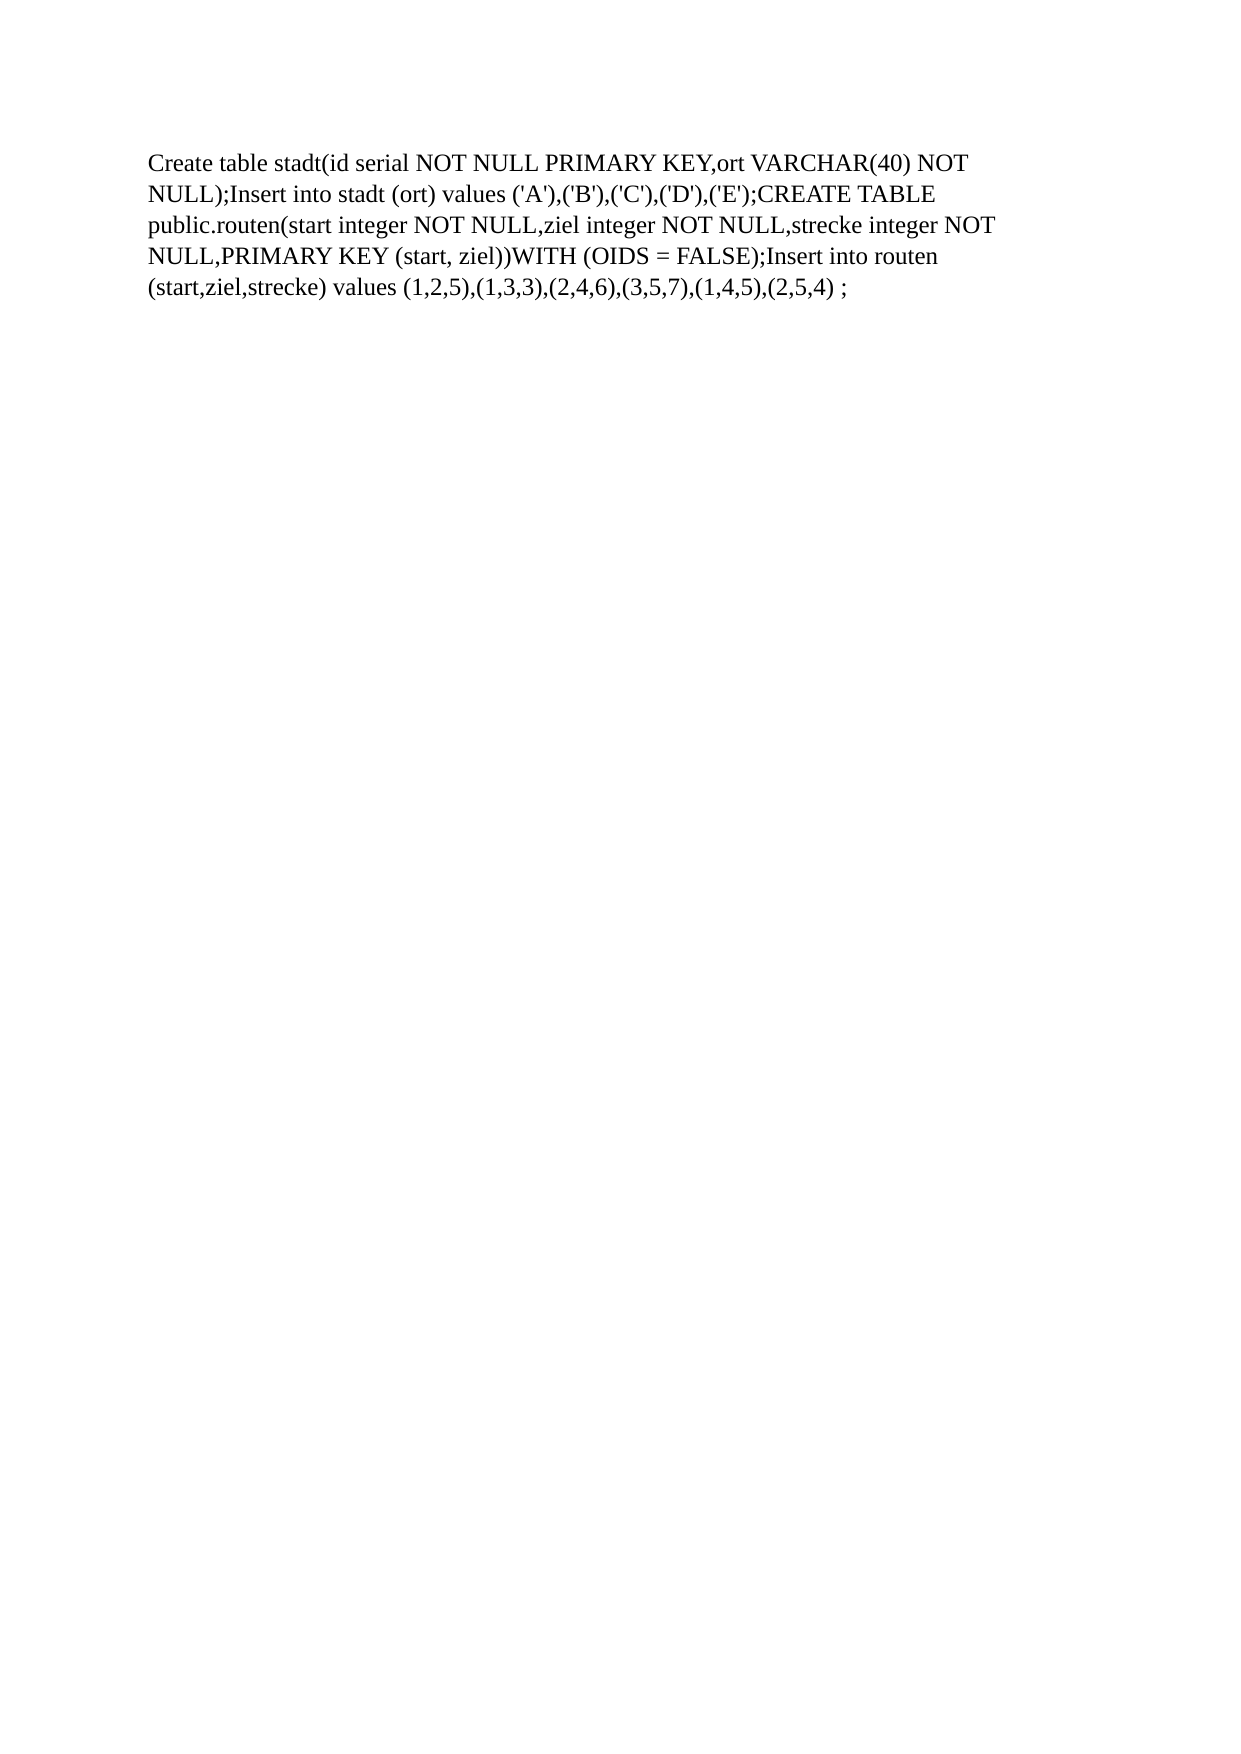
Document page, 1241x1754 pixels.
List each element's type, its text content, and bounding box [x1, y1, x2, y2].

text Create table stadt(id serial NOT NULL PRIMARY KEY,ort VARCHAR(40) NOT NULL);Insert into stadt (ort) values ('A'),('B'),('C'),('D'),('E');CREATE TABLE public.routen(start integer NOT NULL,ziel integer NOT NULL,strecke integer NOT NULL,PRIMARY KEY (start, ziel))WITH (OIDS = FALSE);Insert into routen (start,ziel,strecke) values (1,2,5),(1,3,3),(2,4,6),(3,5,7),(1,4,5),(2,5,4) ; [148, 148, 1093, 301]
